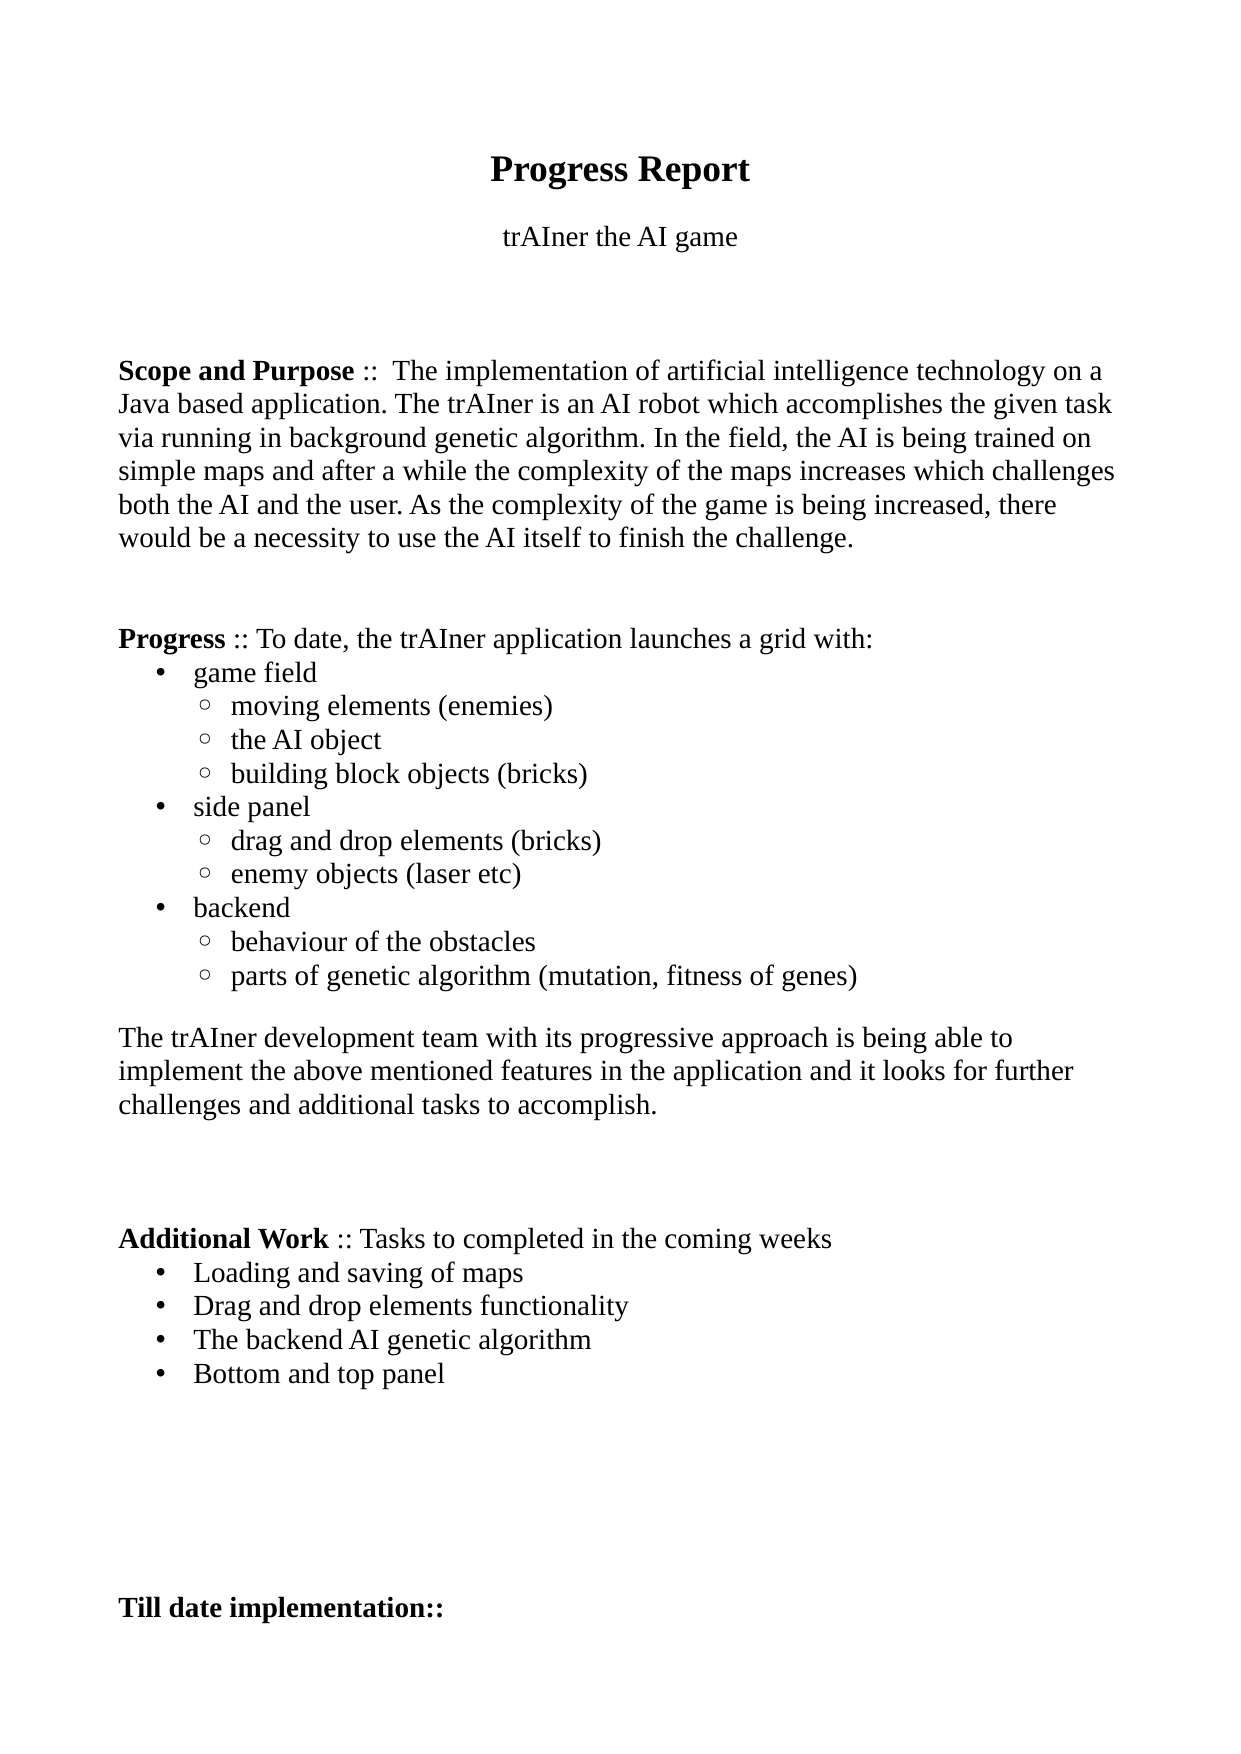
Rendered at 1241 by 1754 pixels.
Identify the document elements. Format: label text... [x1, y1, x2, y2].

text Scope and Purpose :: The implementation of artificial intelligence technology on a Java based application. The trAIner is an AI robot which accomplishes the given task via running in background genetic algorithm. In the field, the AI is being trained on simple maps and after a while the complexity of the maps increases which challenges both the AI and the user. As the complexity of the game is being increased, there would be a necessity to use the AI itself to finish the challenge. [118, 353, 1122, 554]
list game field [156, 655, 1122, 688]
list Bottom and top panel [156, 1356, 1122, 1389]
list Loading and saving of maps [156, 1255, 1122, 1288]
text Progress :: To date, the trAIner application launches a grid with: [118, 621, 1122, 655]
list side panel [156, 789, 1122, 823]
text Till date implementation:: [118, 1591, 1122, 1624]
text Progress Report [118, 147, 1122, 190]
list drag and drop elements (bricks) [193, 823, 1122, 857]
list enemy objects (laser etc) [193, 857, 1122, 890]
list building block objects (bricks) [193, 756, 1122, 789]
list behaviour of the obstacles [193, 924, 1122, 958]
text The trAIner development team with its progressive approach is being able to implement the above mentioned features in the application and it looks for further challenges and additional tasks to accomplish. [118, 1020, 1122, 1121]
text Additional Work :: Tasks to completed in the coming weeks [118, 1221, 1122, 1255]
list backend [156, 890, 1122, 924]
text trAIner the AI game [118, 219, 1122, 252]
list parts of genetic algorithm (mutation, fitness of genes) [193, 958, 1122, 991]
list The backend AI genetic algorithm [156, 1322, 1122, 1356]
list the AI object [193, 722, 1122, 756]
list moving elements (enemies) [193, 688, 1122, 722]
list Drag and drop elements functionality [156, 1288, 1122, 1322]
